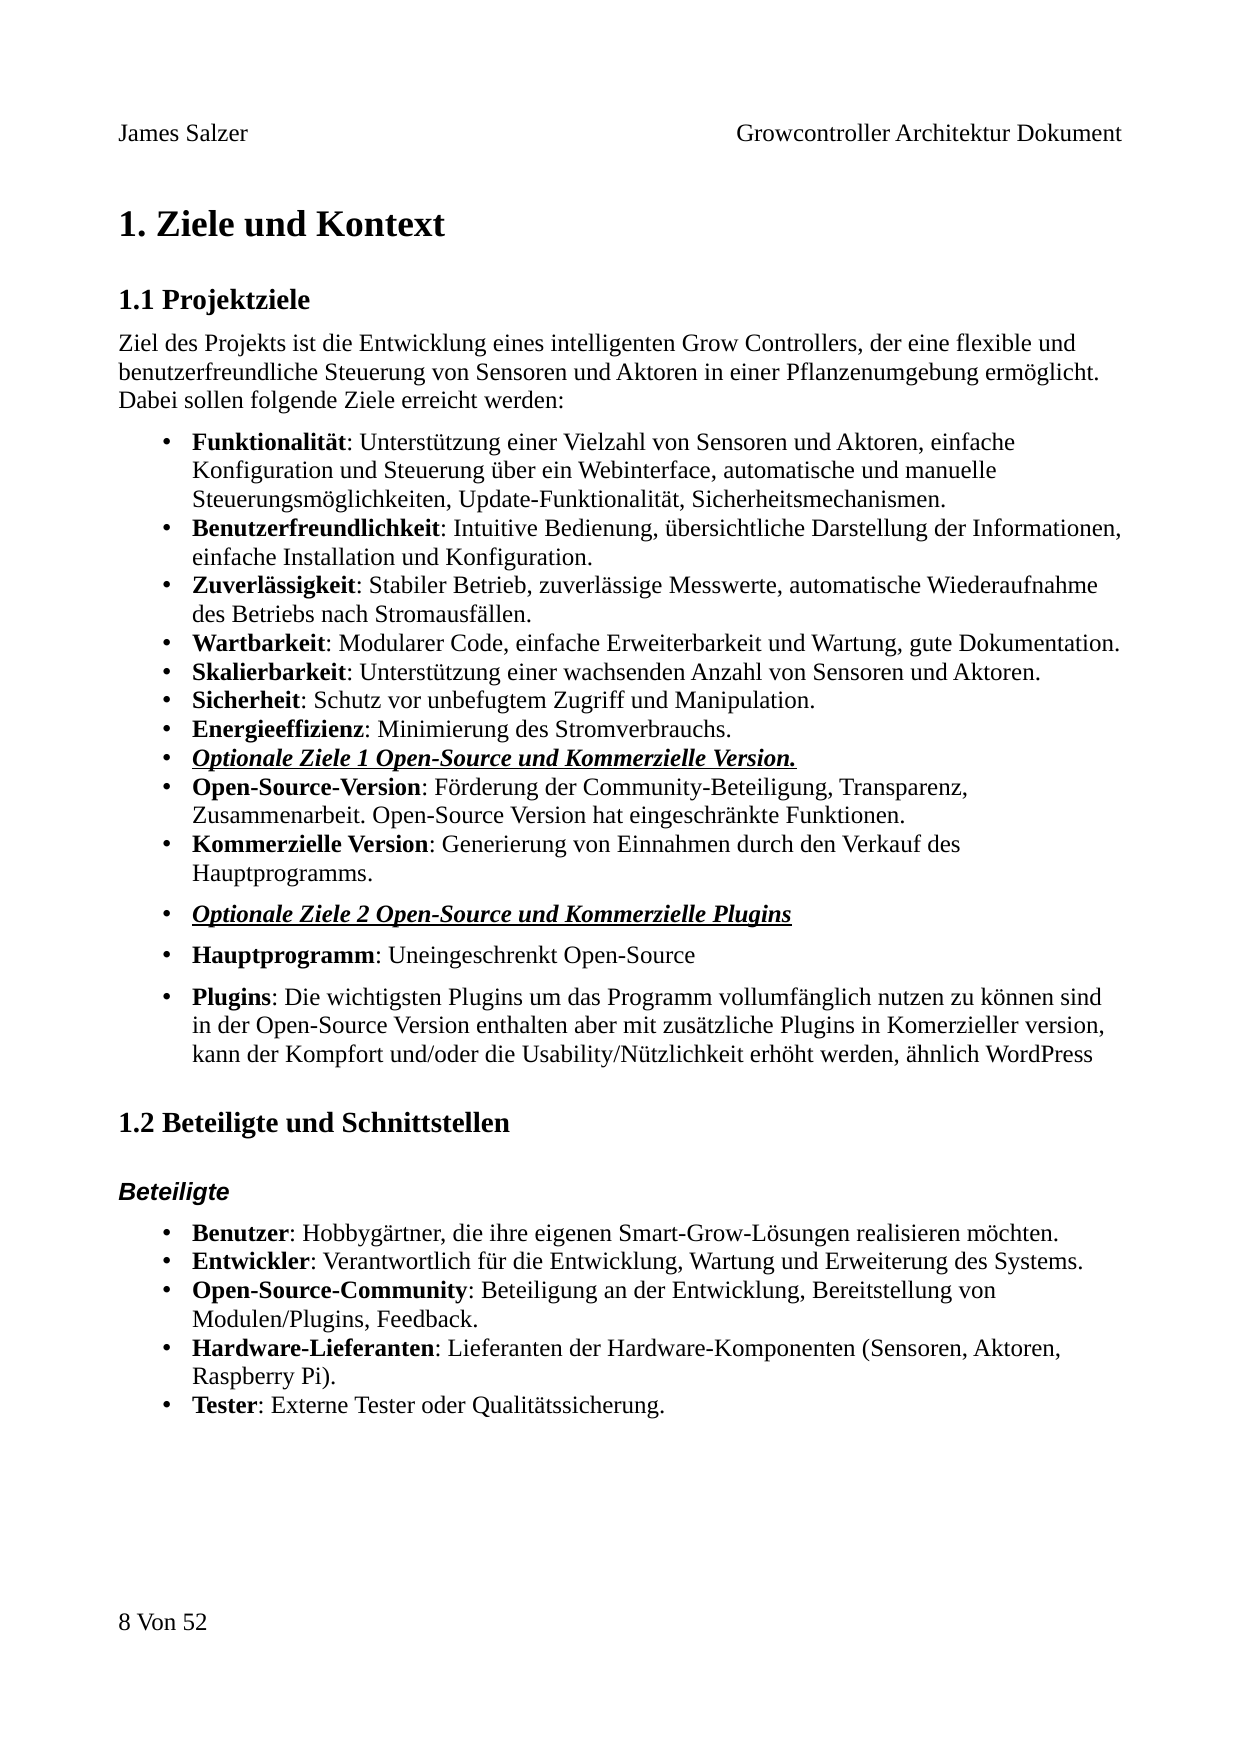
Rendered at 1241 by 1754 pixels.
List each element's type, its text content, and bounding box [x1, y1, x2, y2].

subtitle 1. Ziele und Kontext [118, 201, 1122, 244]
subtitle 1.2 Beteiligte und Schnittstellen [118, 1106, 1122, 1139]
list Funktionalität: Unterstützung einer Vielzahl von Sensoren und Aktoren, einfache Konfiguration und Steuerung über ein Webinterface, automatische und manuelle Steuerungsmöglichkeiten, Update-Funktionalität, Sicherheitsmechanismen. [162, 427, 1122, 513]
list Optionale Ziele 2 Open-Source und Kommerzielle Plugins [162, 899, 1122, 928]
list Wartbarkeit: Modularer Code, einfache Erweiterbarkeit und Wartung, gute Dokumentation. [162, 628, 1122, 657]
subtitle 1.1 Projektziele [118, 282, 1122, 316]
list Plugins: Die wichtigsten Plugins um das Programm vollumfänglich nutzen zu können sind in der Open-Source Version enthalten aber mit zusätzliche Plugins in Komerzieller version, kann der Kompfort und/oder die Usability/Nützlichkeit erhöht werden, ähnlich WordPress [162, 982, 1122, 1068]
list Open-Source-Community: Beteiligung an der Entwicklung, Bereitstellung von Modulen/Plugins, Feedback. [162, 1275, 1122, 1333]
list Kommerzielle Version: Generierung von Einnahmen durch den Verkauf des Hauptprogramms. [162, 829, 1122, 887]
list Entwickler: Verantwortlich für die Entwicklung, Wartung und Erweiterung des Systems. [162, 1246, 1122, 1275]
list Optionale Ziele 1 Open-Source und Kommerzielle Version. [162, 743, 1122, 772]
list Skalierbarkeit: Unterstützung einer wachsenden Anzahl von Sensoren und Aktoren. [162, 657, 1122, 686]
list Tester: Externe Tester oder Qualitätssicherung. [162, 1390, 1122, 1419]
list Sicherheit: Schutz vor unbefugtem Zugriff und Manipulation. [162, 686, 1122, 714]
list Hauptprogramm: Uneingeschrenkt Open-Source [162, 941, 1122, 969]
list Benutzer: Hobbygärtner, die ihre eigenen Smart-Grow-Lösungen realisieren möchten. [162, 1218, 1122, 1246]
list Zuverlässigkeit: Stabiler Betrieb, zuverlässige Messwerte, automatische Wiederaufnahme des Betriebs nach Stromausfällen. [162, 571, 1122, 628]
subtitle Beteiligte [118, 1177, 1122, 1205]
list Open-Source-Version: Förderung der Community-Beteiligung, Transparenz, Zusammenarbeit. Open-Source Version hat eingeschränkte Funktionen. [162, 772, 1122, 829]
list Energieeffizienz: Minimierung des Stromverbrauchs. [162, 714, 1122, 743]
text Ziel des Projekts ist die Entwicklung eines intelligenten Grow Controllers, der eine flexible und benutzerfreundliche Steuerung von Sensoren und Aktoren in einer Pflanzenumgebung ermöglicht. Dabei sollen folgende Ziele erreicht werden: [118, 328, 1122, 414]
list Benutzerfreundlichkeit: Intuitive Bedienung, übersichtliche Darstellung der Informationen, einfache Installation und Konfiguration. [162, 513, 1122, 571]
list Hardware-Lieferanten: Lieferanten der Hardware-Komponenten (Sensoren, Aktoren, Raspberry Pi). [162, 1333, 1122, 1390]
